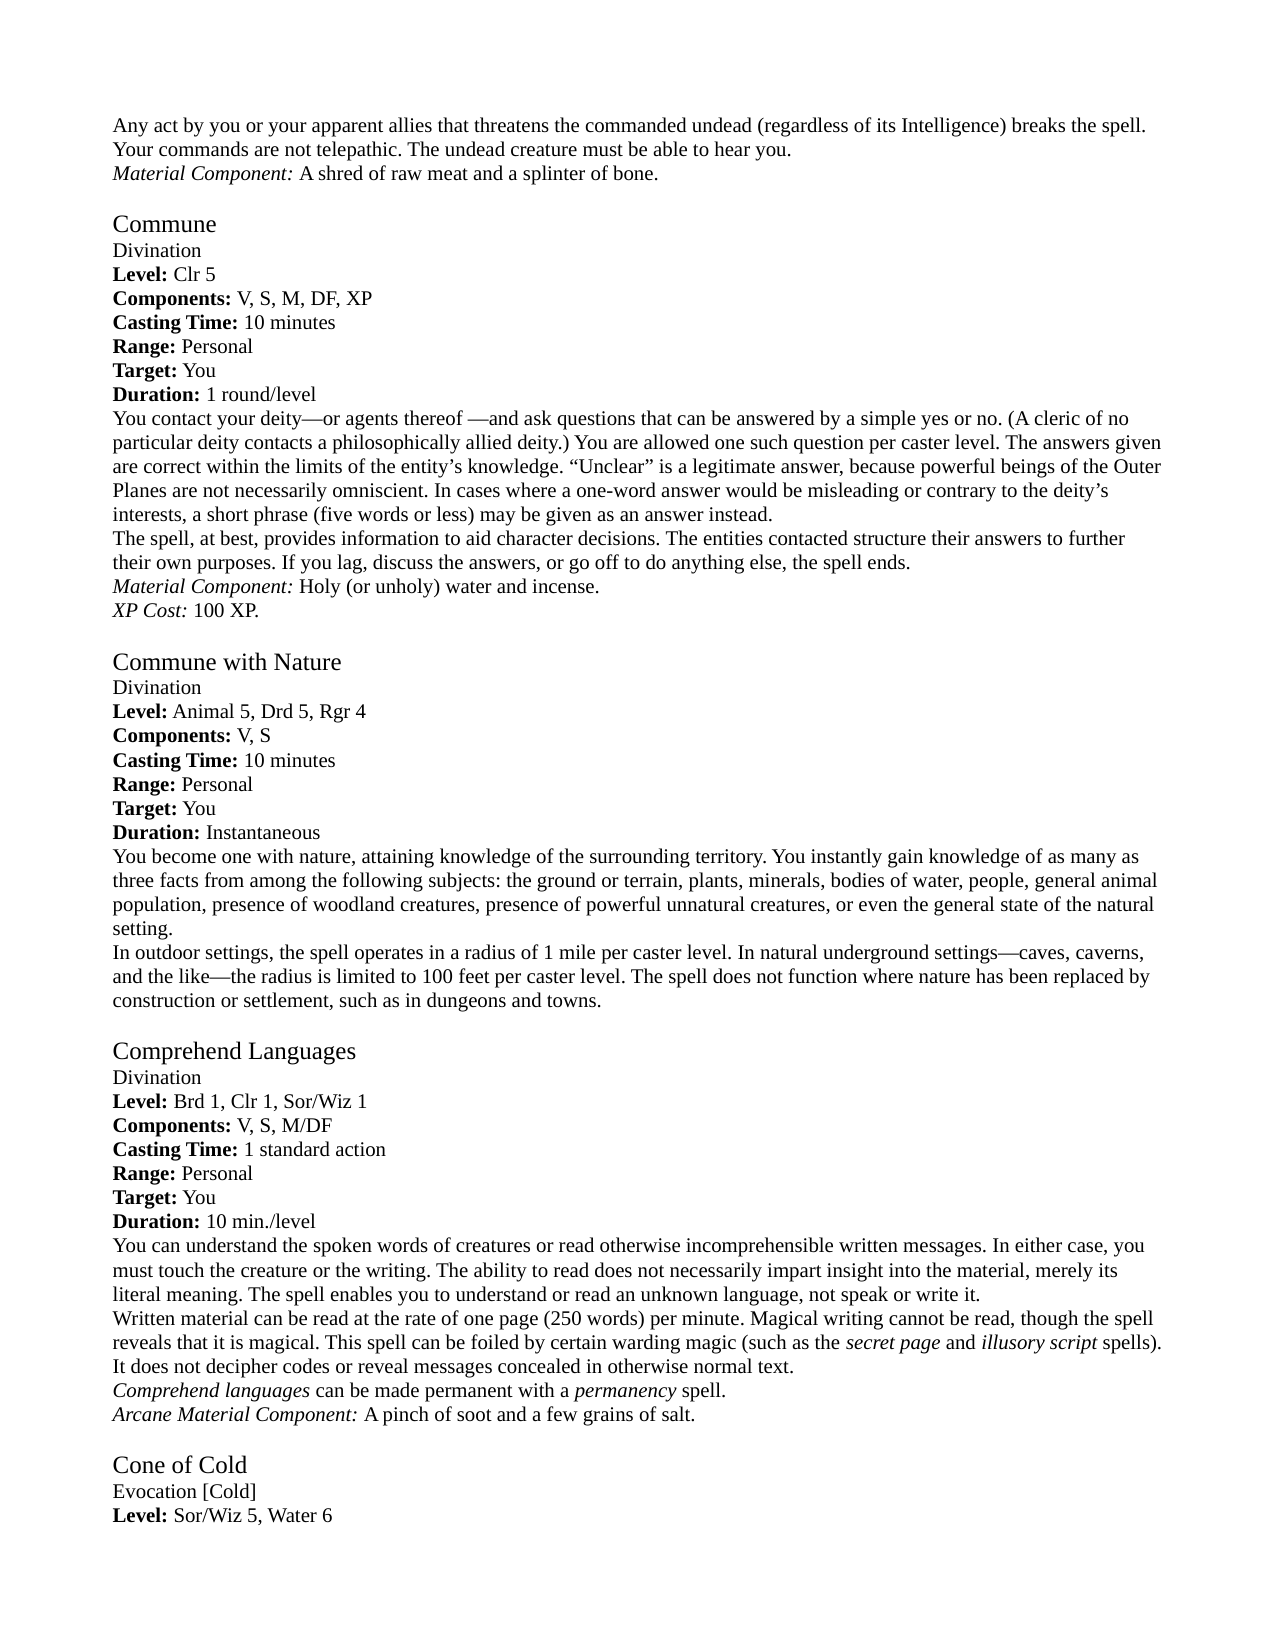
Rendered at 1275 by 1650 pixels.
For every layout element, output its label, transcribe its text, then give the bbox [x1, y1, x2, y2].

text Range: Personal [112, 772, 1162, 796]
text You can understand the spoken words of creatures or read otherwise incomprehensible written messages. In either case, you must touch the creature or the writing. The ability to read does not necessarily impart insight into the material, merely its literal meaning. The spell enables you to understand or read an unknown language, not speak or write it. [112, 1233, 1162, 1306]
text Casting Time: 1 standard action [112, 1137, 1162, 1161]
text Target: You [112, 796, 1162, 820]
text Casting Time: 10 minutes [112, 310, 1162, 334]
text Cone of Cold [112, 1450, 1162, 1479]
text Components: V, S, M/DF [112, 1113, 1162, 1137]
text Duration: 10 min./level [112, 1209, 1162, 1233]
text Arcane Material Component: A pinch of soot and a few grains of salt. [112, 1402, 1162, 1426]
text Target: You [112, 1185, 1162, 1209]
text Divination [112, 1065, 1162, 1089]
text Material Component: A shred of raw meat and a splinter of bone. [112, 161, 1162, 185]
text Your commands are not telepathic. The undead creature must be able to hear you. [112, 137, 1162, 161]
text Written material can be read at the rate of one page (250 words) per minute. Magical writing cannot be read, though the spell reveals that it is magical. This spell can be foiled by certain warding magic (such as the secret page and illusory script spells). It does not decipher codes or reveal messages concealed in otherwise normal text. [112, 1306, 1162, 1378]
text XP Cost: 100 XP. [112, 598, 1162, 622]
text Range: Personal [112, 334, 1162, 358]
text Level: Brd 1, Clr 1, Sor/Wiz 1 [112, 1089, 1162, 1113]
text Divination [112, 237, 1162, 262]
text Range: Personal [112, 1161, 1162, 1185]
text Comprehend languages can be made permanent with a permanency spell. [112, 1378, 1162, 1402]
text Casting Time: 10 minutes [112, 747, 1162, 772]
text Comprehend Languages [112, 1036, 1162, 1065]
text Components: V, S [112, 723, 1162, 747]
text Level: Clr 5 [112, 262, 1162, 286]
text Components: V, S, M, DF, XP [112, 286, 1162, 310]
text Any act by you or your apparent allies that threatens the commanded undead (regardless of its Intelligence) breaks the spell. [112, 112, 1162, 137]
text Level: Sor/Wiz 5, Water 6 [112, 1503, 1162, 1527]
text Commune with Nature [112, 647, 1162, 675]
text In outdoor settings, the spell operates in a radius of 1 mile per caster level. In natural underground settings—caves, caverns, and the like—the radius is limited to 100 feet per caster level. The spell does not function where nature has been replaced by construction or settlement, such as in dungeons and towns. [112, 940, 1162, 1012]
text Evocation [Cold] [112, 1479, 1162, 1503]
text Duration: Instantaneous [112, 820, 1162, 844]
text Level: Animal 5, Drd 5, Rgr 4 [112, 699, 1162, 723]
text You become one with nature, attaining knowledge of the surrounding territory. You instantly gain knowledge of as many as three facts from among the following subjects: the ground or terrain, plants, minerals, bodies of water, people, general animal population, presence of woodland creatures, presence of powerful unnatural creatures, or even the general state of the natural setting. [112, 844, 1162, 940]
text Duration: 1 round/level [112, 382, 1162, 406]
text Target: You [112, 358, 1162, 382]
text Material Component: Holy (or unholy) water and incense. [112, 574, 1162, 598]
text You contact your deity—or agents thereof —and ask questions that can be answered by a simple yes or no. (A cleric of no particular deity contacts a philosophically allied deity.) You are allowed one such question per caster level. The answers given are correct within the limits of the entity’s knowledge. “Unclear” is a legitimate answer, because powerful beings of the Outer Planes are not necessarily omniscient. In cases where a one-word answer would be misleading or contrary to the deity’s interests, a short phrase (five words or less) may be given as an answer instead. [112, 406, 1162, 526]
text The spell, at best, provides information to aid character decisions. The entities contacted structure their answers to further their own purposes. If you lag, discuss the answers, or go off to do anything else, the spell ends. [112, 526, 1162, 574]
text Divination [112, 675, 1162, 699]
text Commune [112, 209, 1162, 237]
